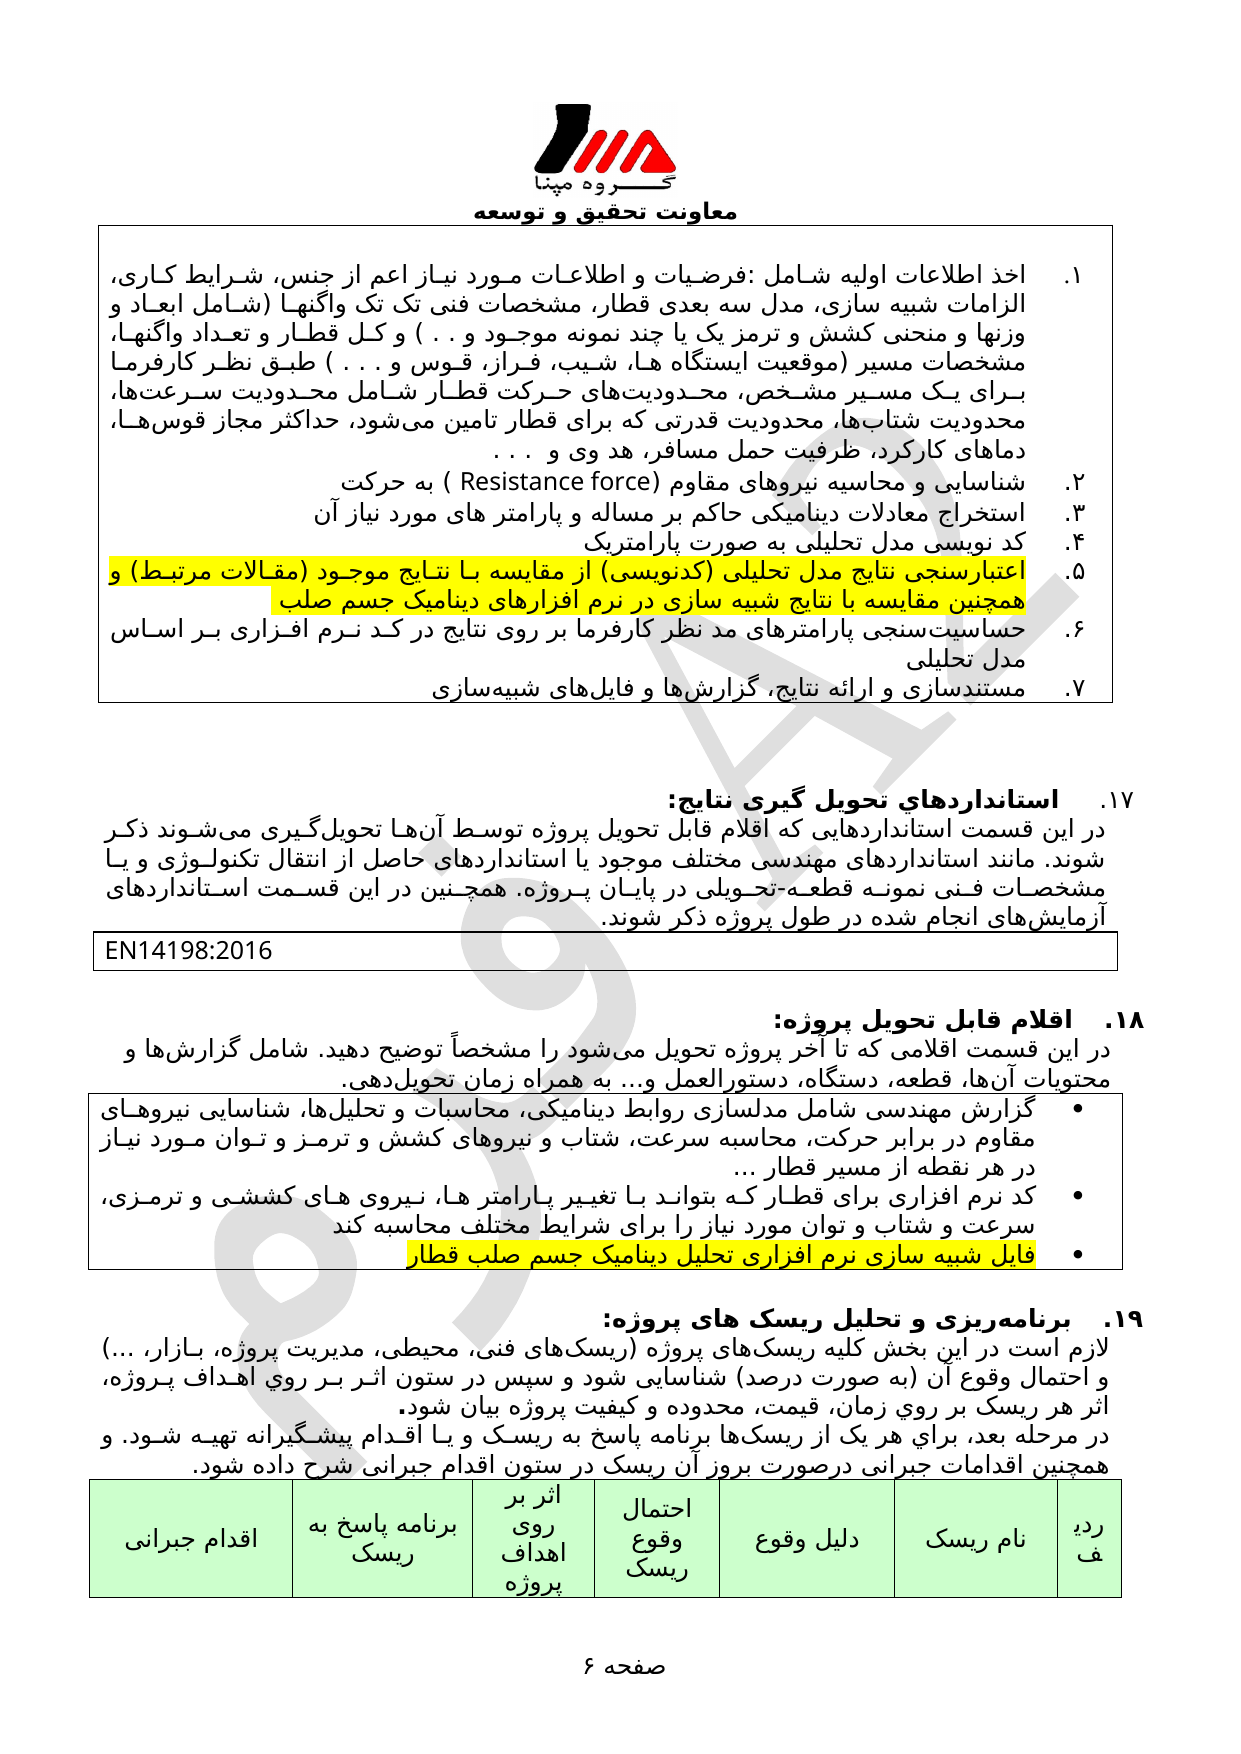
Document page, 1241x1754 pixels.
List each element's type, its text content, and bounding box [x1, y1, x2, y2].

table_cell اثر بر روی اهداف پروژه [473, 1480, 594, 1597]
picture [532, 102, 678, 198]
table_cell اخذ اطلاعات اولیه شامل :فرضیات و اطلاعات مورد نیاز اعم از جنس، شرایط کاری، الزامات شبیه سازی، مدل سه بعدی قطار، مشخصات فنی تک تک واگنها (شامل ابعاد و وزنها و منحنی کشش و ترمز یک یا چند نمونه موجود و . . ) و کل قطار و تعداد واگنها، مشخصات مسیر (موقعیت ایستگاه ها، شیب، فراز، قوس و . . . ) طبق نظر کارفرما برای یک مسیر مشخص، محدودیت‌های حرکت قطار شامل محدودیت سرعت‌ها، محدودیت شتاب‌ها، محدودیت قدرتی که برای قطار تامین می‌شود، حداکثر مجاز قوس‌ها، دماهای کارکرد، ظرفیت حمل مسافر، هد وی و . . . شناسایی و محاسیه نیروهای مقاوم (Resistance force ) به حرکت استخراج معادلات دینامیکی حاکم بر مساله و پارامتر های مورد نیاز آن کد نویسی مدل تحلیلی به صورت پارامتریک اعتبارسنجی نتایج مدل تحلیلی (کدنویسی) از مقایسه با نتایج موجود (مقالات مرتبط) و همچنین مقایسه با نتایج شبیه سازی در نرم افزارهای دینامیک جسم صلب حساسیت‌سنجی پارامترهای مد نظر کارفرما بر روی نتایج در کد نرم افزاری بر اساس مدل تحلیلی مستندسازی و ارائه نتایج، گزارش‌ها و فایل‌های شبیه‌سازی [99, 226, 1112, 702]
table_cell اقدام جبرانی [90, 1480, 292, 1597]
table_header برنامه‌ریزی و تحلیل ریسک های پروژه: لازم است در این بخش کلیه ریسک‌های پروژه (ریسک‌های فنی، محیطی، مدیریت پروژه، بازار، ...) و احتمال وقوع آن (به صورت درصد) شناسايی شود و سپس در ستون اثر بر روي اهداف پروژه، اثر هر ريسک بر روي زمان، قيمت، محدوده و کيفيت پروژه بيان شود. در مرحله بعد، براي هر یک از ریسک‌ها برنامه پاسخ به ريسک و یا اقدام پیشگیرانه تهيه شود. و همچنین اقدامات جبرانی درصورت بروز آن ریسک در ستون اقدام جبرانی شرح داده شود. [90, 1304, 1121, 1479]
table_cell [98, 703, 1113, 717]
table_cell گزارش مهندسی شامل مدلسازی روابط دینامیکی، محاسبات و تحلیل‌ها، شناسایی نیروهای مقاوم در برابر حرکت، محاسبه سرعت، شتاب و نیروهای کشش و ترمز و توان مورد نیاز در هر نقطه از مسیر قطار ... کد نرم افزاری برای قطار که بتواند با تغییر پارامتر ها، نیروی های کششی و ترمزی، سرعت و شتاب و توان مورد نیاز را برای شرایط مختلف محاسبه کند فایل شبیه سازی نرم افزاری تحلیل دینامیک جسم صلب قطار [89, 1094, 1122, 1269]
table_cell EN14198:2016 [94, 933, 1117, 970]
table_cell نام ریسک [895, 1480, 1057, 1597]
table_cell برنامه پاسخ به ریسک [293, 1480, 472, 1597]
table_header اقلام قابل تحویل پروژه: در این قسمت اقلامی که تا آخر پروژه تحویل می‌شود را مشخصاً توضیح دهید. شامل گزارش‌ها و محتویات آن‌ها، قطعه، دستگاه، دستورالعمل و... به همراه زمان تحویل‌دهی. [89, 1005, 1122, 1093]
table_cell ردیف [1058, 1480, 1121, 1597]
table_cell دلیل وقوع [720, 1480, 894, 1597]
table_cell احتمال وقوع ریسک [595, 1480, 719, 1597]
table_header استانداردهاي تحويل گيری نتايج: در این قسمت استانداردهایی که اقلام قابل تحویل پروژه توسط آن‌ها تحویل‌گیری می‌شوند ذکر شوند. مانند استانداردهای مهندسی مختلف موجود یا استانداردهای حاصل از انتقال تکنولوژی و یا مشخصات فنی نمونه قطعه-تحویلی در پایان پروژه. همچنین در این قسمت استانداردهای آزمایش‌های انجام شده در طول پروژه ذکر شوند. [94, 786, 1117, 931]
